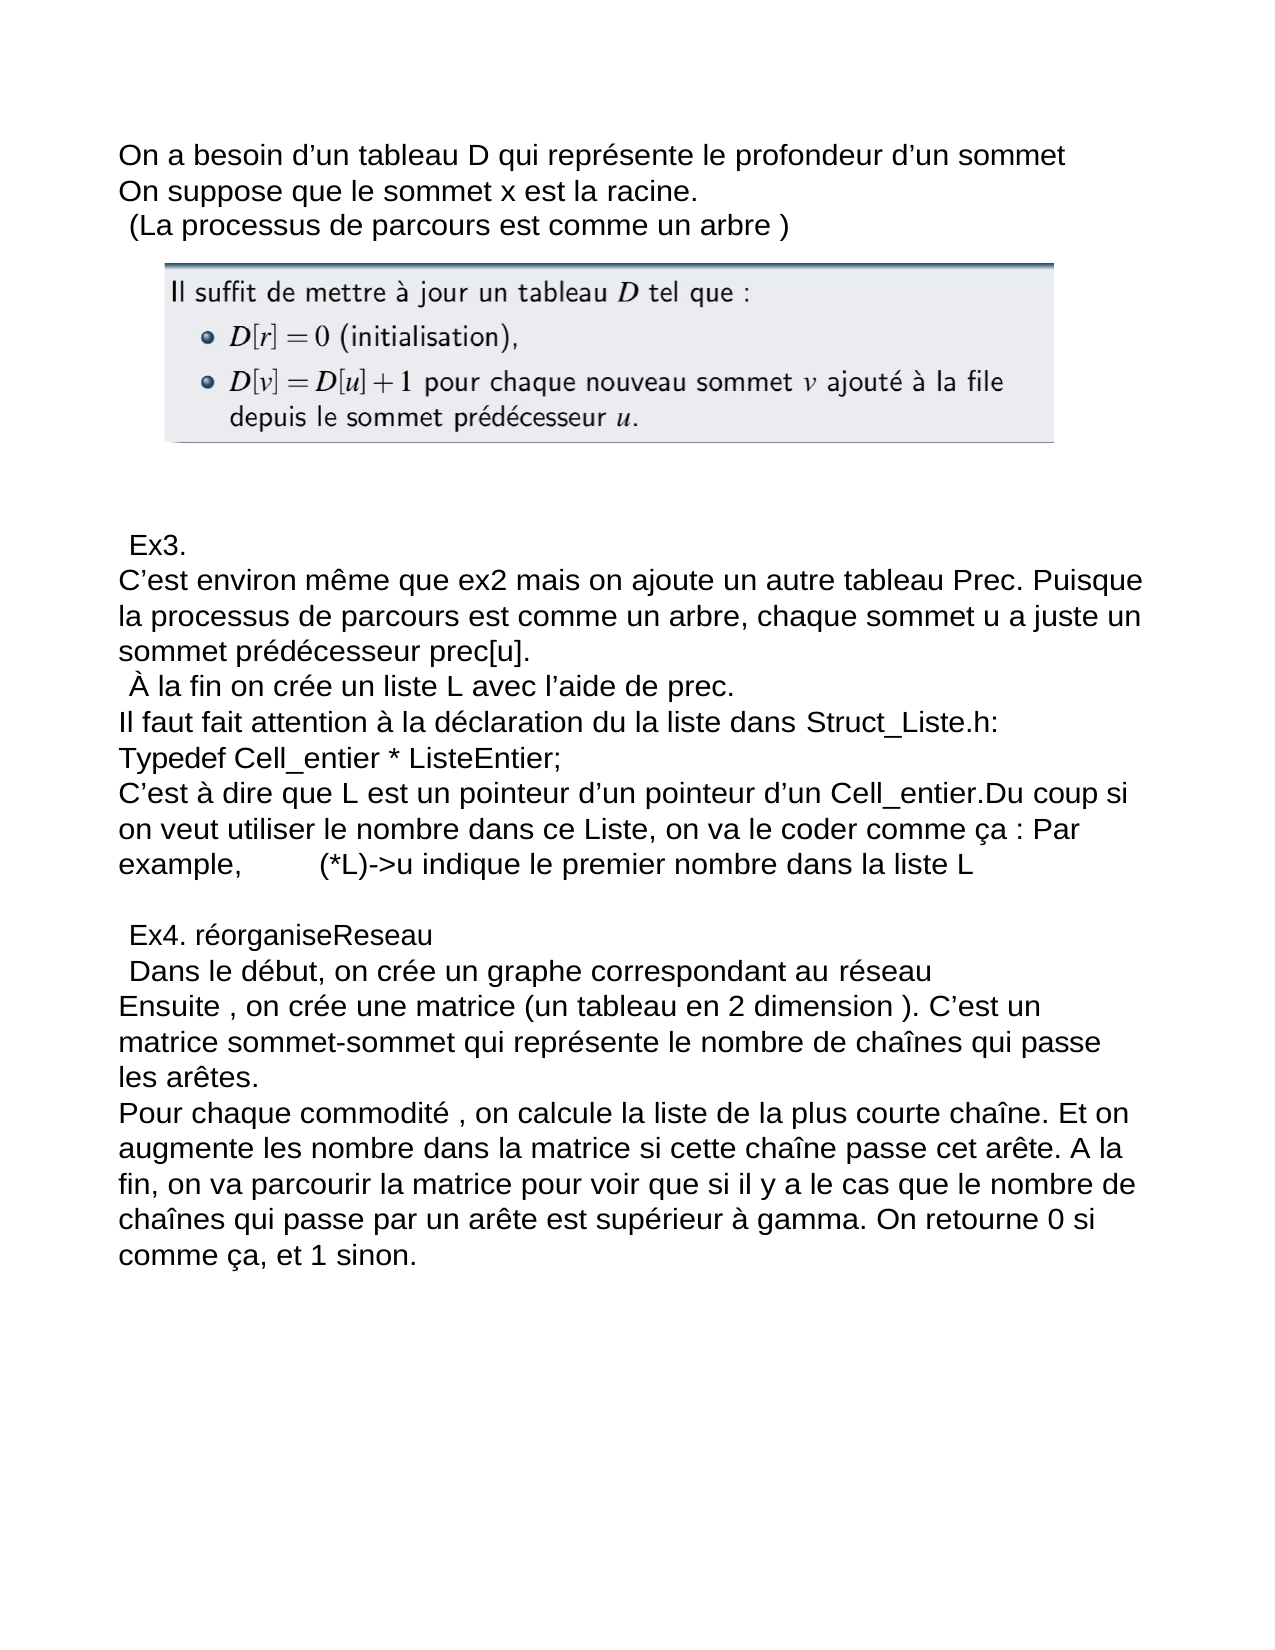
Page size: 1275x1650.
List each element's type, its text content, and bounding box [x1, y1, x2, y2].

text Il faut fait attention à la déclaration du la liste dans Struct_Liste.h: Typedef Cell_entier * ListeEntier; [118, 705, 1056, 774]
text C’est environ même que ex2 mais on ajoute un autre tableau Prec. Puisque la processus de parcours est comme un arbre, chaque sommet u a juste un sommet prédécesseur prec[u]. [118, 563, 1153, 668]
text (La processus de parcours est comme un arbre ) [128, 209, 1157, 242]
text On a besoin d’un tableau D qui représente le profondeur d’un sommet On suppose que le sommet x est la racine. [118, 138, 1112, 207]
text Dans le début, on crée un graphe correspondant au réseau [128, 953, 1157, 987]
text C’est à dire que L est un pointeur d’un pointeur d’un Cell_entier.Du coup si on veut utiliser le nombre dans ce Liste, on va le coder comme ça : Par example, (*L)->u indique le premier nombre dans la liste L [118, 776, 1143, 881]
text Ex4. réorganiseReseau [128, 918, 1157, 951]
text À la fin on crée un liste L avec l’aide de prec. [128, 670, 1157, 703]
text Ensuite , on crée une matrice (un tableau en 2 dimension ). C’est un matrice sommet-sommet qui représente le nombre de chaînes qui passe les arêtes. [118, 989, 1145, 1094]
text Ex3. [128, 527, 1157, 561]
text Pour chaque commodité , on calcule la liste de la plus courte chaîne. Et on augmente les nombre dans la matrice si cette chaîne passe cet arête. A la fin, on va parcourir la matrice pour voir que si il y a le cas que le nombre de chaînes qui passe par un arête est supérieur à gamma. On retourne 0 si comme ça, et 1 sinon. [118, 1096, 1146, 1271]
